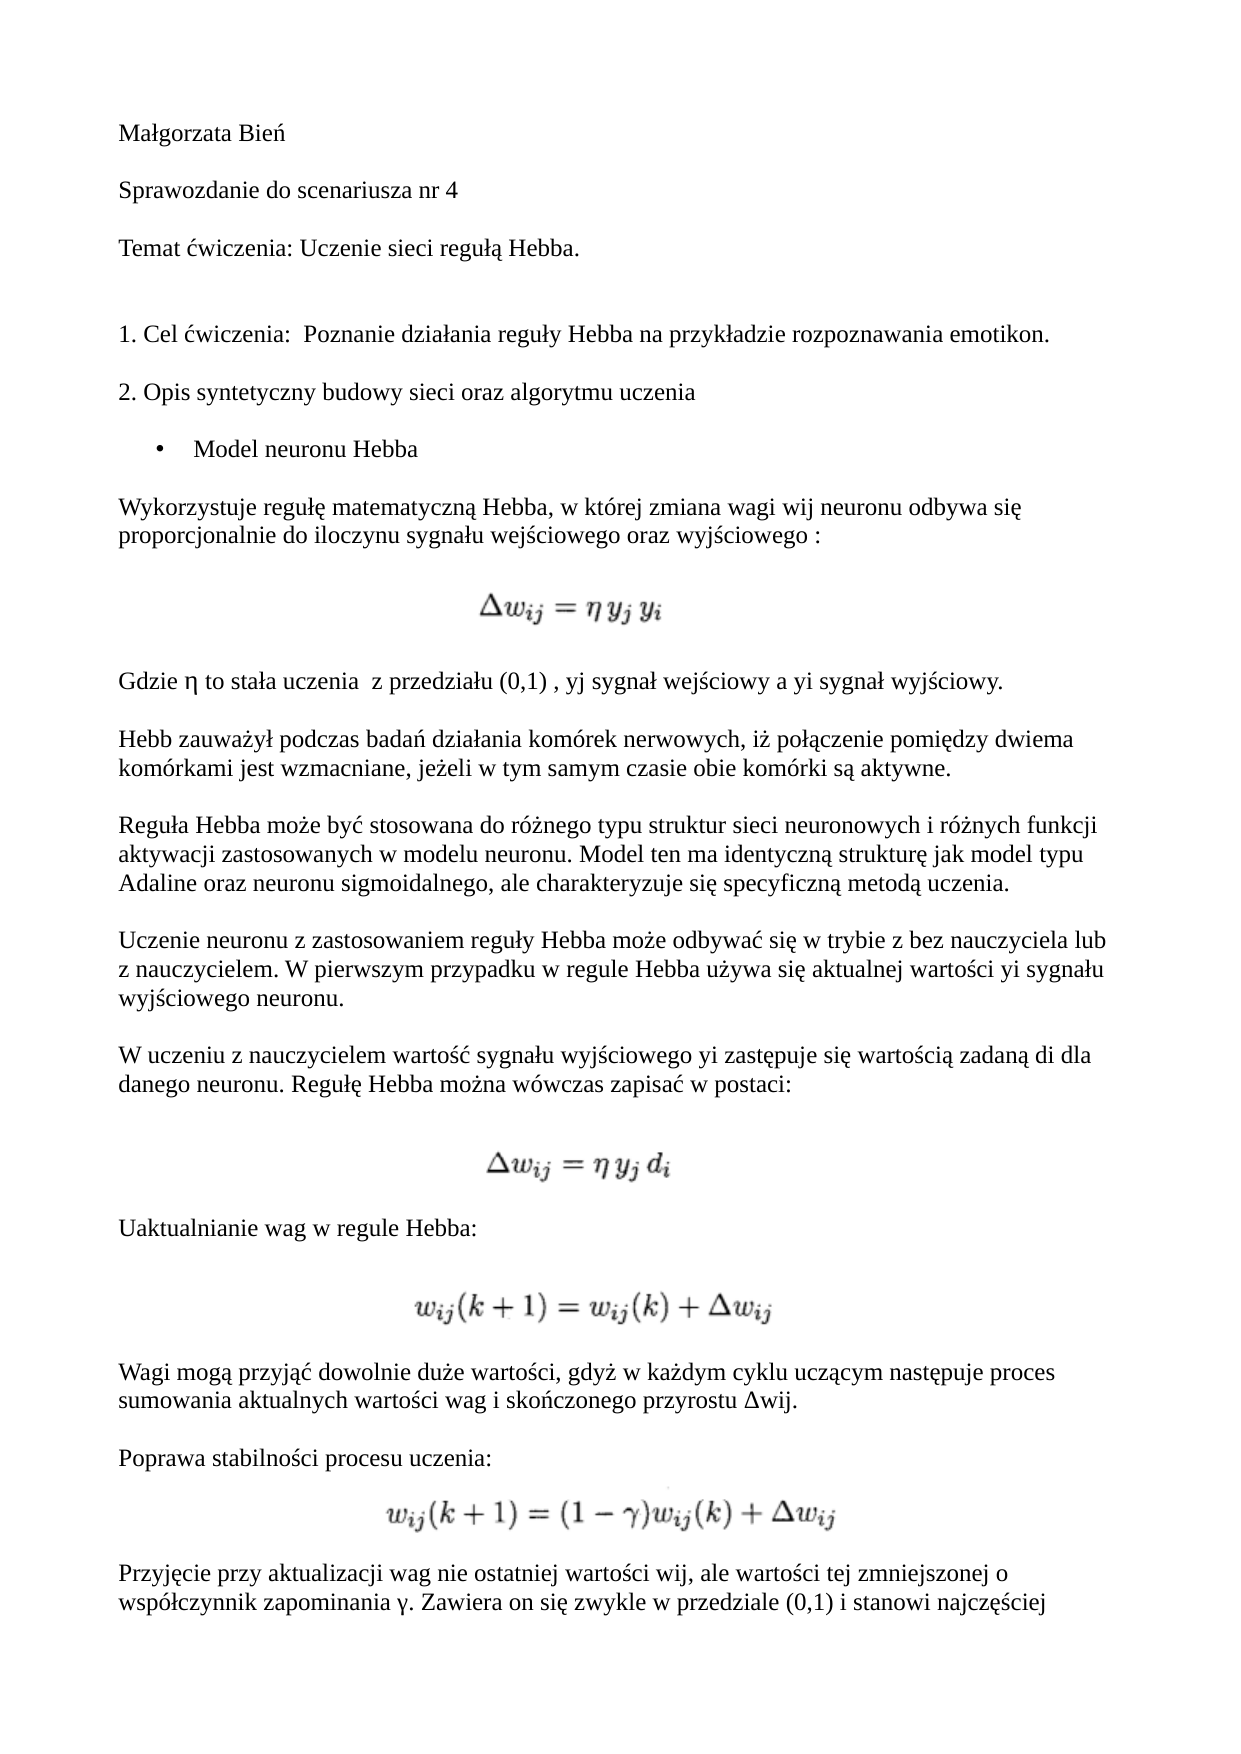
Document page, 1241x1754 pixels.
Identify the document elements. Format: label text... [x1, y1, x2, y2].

text Uczenie neuronu z zastosowaniem reguły Hebba może odbywać się w trybie z bez nauczyciela lub z nauczycielem. W pierwszym przypadku w regule Hebba używa się aktualnej wartości yi sygnału wyjściowego neuronu. [118, 926, 1122, 1012]
text Gdzie η to stała uczenia z przedziału (0,1) , yj sygnał wejściowy a yi sygnał wyjściowy. [118, 664, 1122, 696]
text Hebb zauważył podczas badań działania komórek nerwowych, iż połączenie pomiędzy dwiema komórkami jest wzmacniane, jeżeli w tym samym czasie obie komórki są aktywne. [118, 724, 1122, 782]
picture [379, 1266, 839, 1348]
text W uczeniu z nauczycielem wartość sygnału wyjściowego yi zastępuje się wartością zadaną di dla danego neuronu. Regułę Hebba można wówczas zapisać w postaci: [118, 1041, 1122, 1098]
text Uaktualnianie wag w regule Hebba: [118, 1213, 1122, 1242]
text Wagi mogą przyjąć dowolnie duże wartości, gdyż w każdym cyklu uczącym następuje proces sumowania aktualnych wartości wag i skończonego przyrostu Δwij. [118, 1357, 1122, 1414]
text Wykorzystuje regułę matematyczną Hebba, w której zmiana wagi wij neuronu odbywa się proporcjonalnie do iloczynu sygnału wejściowego oraz wyjściowego : [118, 492, 1122, 549]
text Sprawozdanie do scenariusza nr 4 [118, 176, 1122, 204]
text Reguła Hebba może być stosowana do różnego typu struktur sieci neuronowych i różnych funkcji aktywacji zastosowanych w modelu neuronu. Model ten ma identyczną strukturę jak model typu Adaline oraz neuronu sigmoidalnego, ale charakteryzuje się specyficzną metodą uczenia. [118, 811, 1122, 897]
text Temat ćwiczenia: Uczenie sieci regułą Hebba. [118, 233, 1122, 262]
text 1. Cel ćwiczenia: Poznanie działania reguły Hebba na przykładzie rozpoznawania emotikon. [118, 319, 1122, 348]
text Poprawa stabilności procesu uczenia: [118, 1443, 1122, 1472]
text Małgorzata Bień [118, 118, 1122, 147]
picture [452, 1129, 732, 1200]
list Model neuronu Hebba [156, 434, 1122, 463]
text Przyjęcie przy aktualizacji wag nie ostatniej wartości wij, ale wartości tej zmniejszonej o współczynnik zapominania γ. Zawiera on się zwykle w przedziale (0,1) i stanowi najczęściej [118, 1558, 1122, 1616]
picture [356, 1471, 884, 1552]
text 2. Opis syntetyczny budowy sieci oraz algorytmu uczenia [118, 377, 1122, 406]
picture [446, 576, 710, 644]
